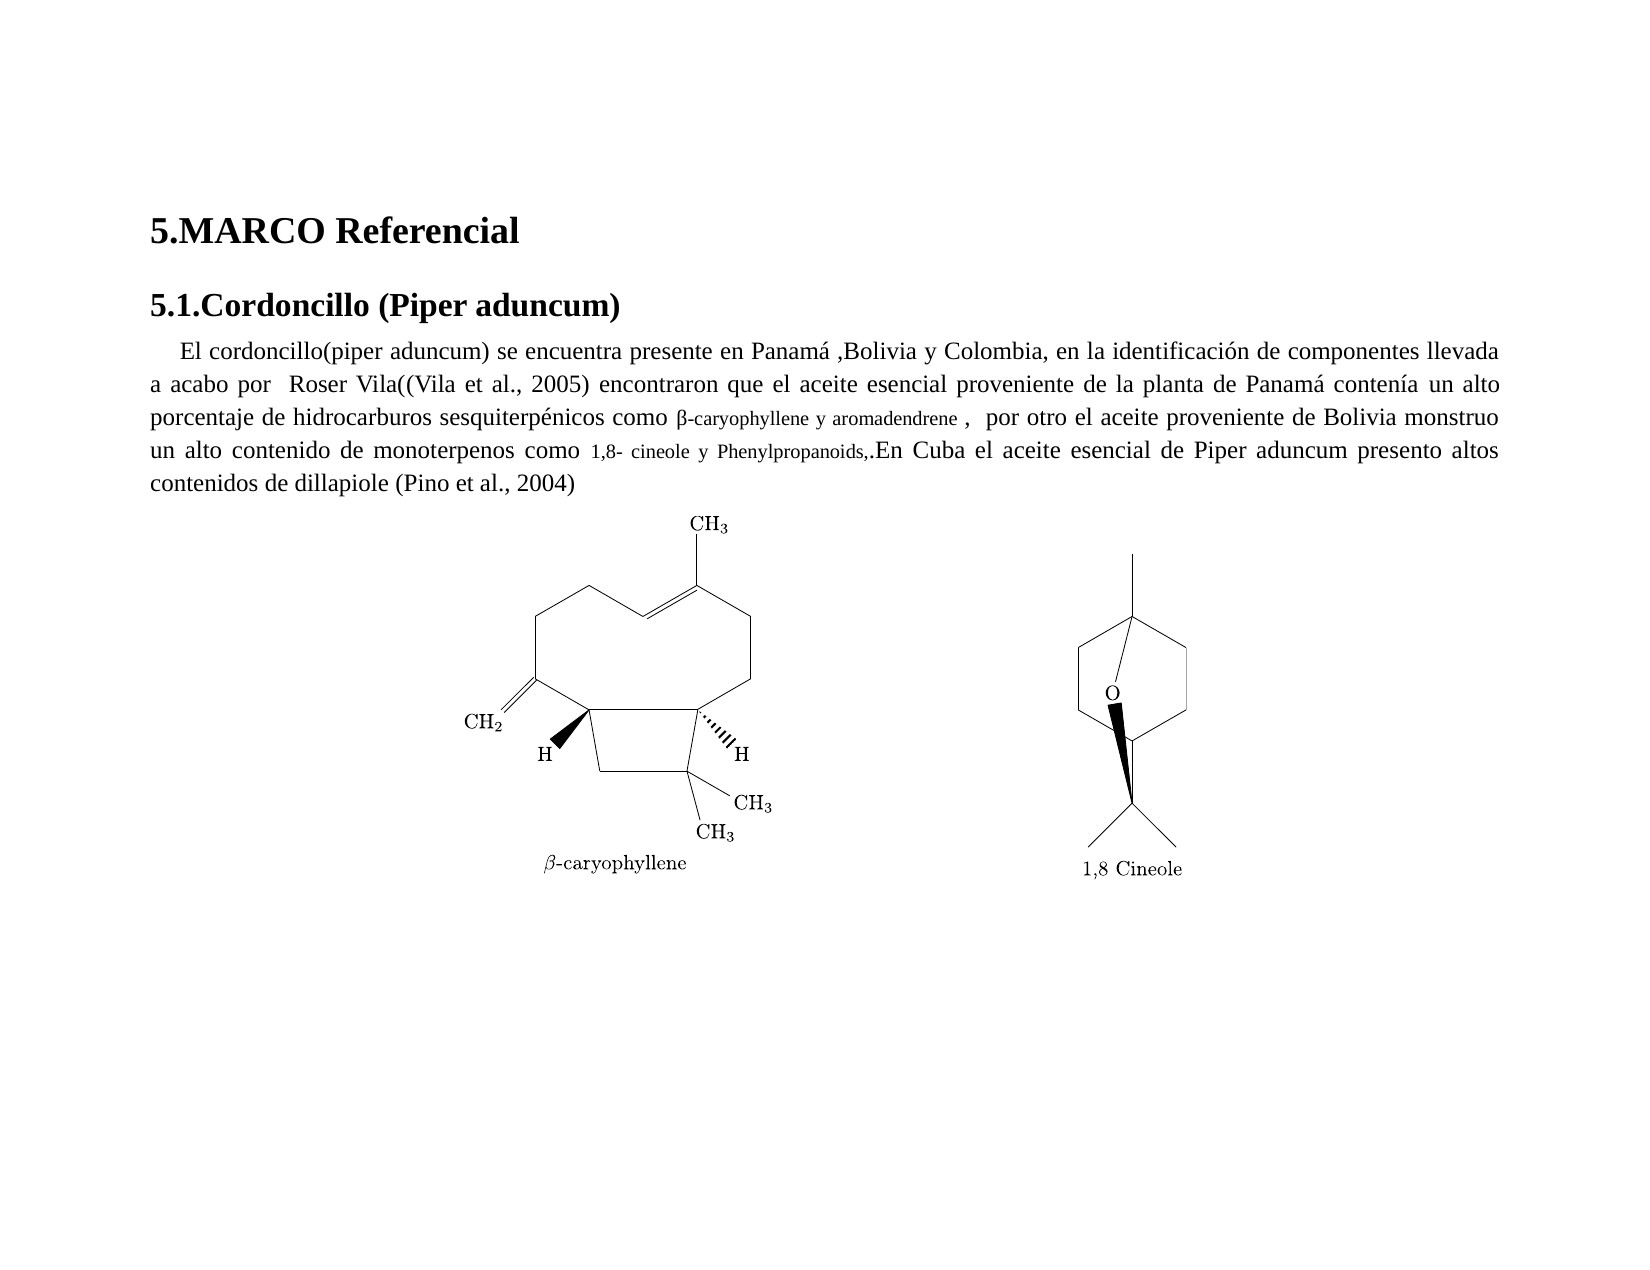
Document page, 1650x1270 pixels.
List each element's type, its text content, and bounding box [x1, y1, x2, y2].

text El cordoncillo(piper aduncum) se encuentra presente en Panamá ,Bolivia y Colombia, en la identificación de componentes llevada a acabo por Roser Vila((Vila et al., 2005) ⁠encontraron que el aceite esencial proveniente de la planta de Panamá contenía un alto porcentaje de hidrocarburos sesquiterpénicos como β-caryophyllene y aromadendrene , por otro el aceite proveniente de Bolivia monstruo un alto contenido de monoterpenos como 1,8- cineole y Phenylpropanoids,.En Cuba el aceite esencial de Piper aduncum presento altos contenidos de dillapiole (Pino et al., 2004) [150, 336, 1500, 497]
subtitle 5.MARCO Referencial [150, 208, 1500, 252]
text ⁠ [150, 516, 1500, 545]
subtitle 5.1.Cordoncillo (Piper aduncum) [150, 285, 1500, 324]
subtitle ⁠ [150, 911, 1500, 945]
